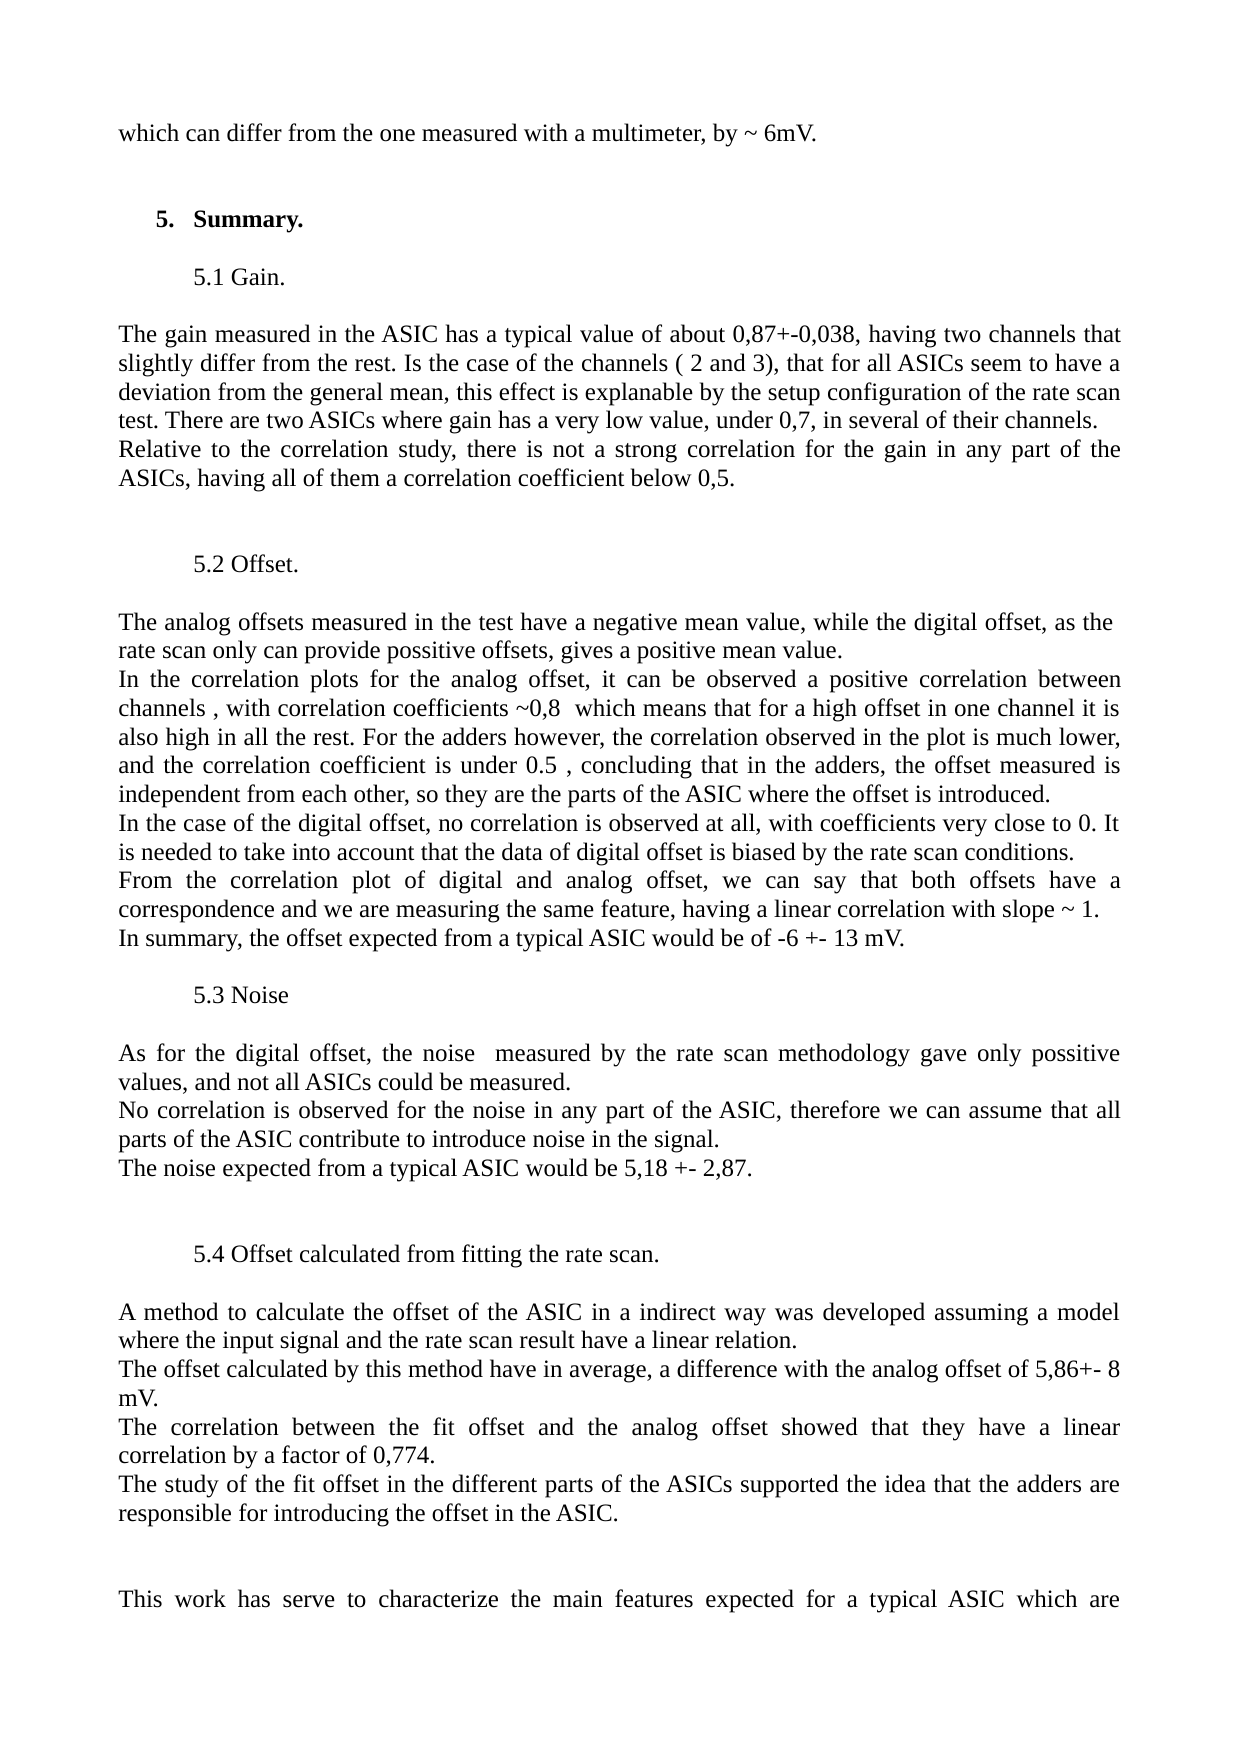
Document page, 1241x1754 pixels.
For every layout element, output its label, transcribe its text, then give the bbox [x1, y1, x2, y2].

text The analog offsets measured in the test have a negative mean value, while the digital offset, as the rate scan only can provide possitive offsets, gives a positive mean value. [44, 607, 1122, 664]
list The gain measured in the ASIC has a typical value of about 0,87+-0,038, having two channels that slightly differ from the rest. Is the case of the channels ( 2 and 3), that for all ASICs seem to have a deviation from the general mean, this effect is explanable by the setup configuration of the rate scan test. There are two ASICs where gain has a very low value, under 0,7, in several of their channels. [81, 319, 1122, 434]
text In the case of the digital offset, no correlation is observed at all, with coefficients very close to 0. It is needed to take into account that the data of digital offset is biased by the rate scan conditions. [118, 808, 1122, 866]
text The correlation between the fit offset and the analog offset showed that they have a linear correlation by a factor of 0,774. [118, 1412, 1122, 1469]
list Offset. [193, 549, 1122, 578]
text As for the digital offset, the noise measured by the rate scan methodology gave only possitive values, and not all ASICs could be measured. [118, 1038, 1122, 1096]
text The noise expected from a typical ASIC would be 5,18 +- 2,87. [118, 1153, 1122, 1182]
text Relative to the correlation study, there is not a strong correlation for the gain in any part of the ASICs, having all of them a correlation coefficient below 0,5. [118, 434, 1122, 492]
list Gain. [193, 262, 1122, 291]
text The study of the fit offset in the different parts of the ASICs supported the idea that the adders are responsible for introducing the offset in the ASIC. [118, 1469, 1122, 1527]
text which can differ from the one measured with a multimeter, by ~ 6mV. [118, 118, 1122, 147]
text The offset calculated by this method have in average, a difference with the analog offset of 5,86+- 8 mV. [118, 1354, 1122, 1412]
text In the correlation plots for the analog offset, it can be observed a positive correlation between channels , with correlation coefficients ~0,8 which means that for a high offset in one channel it is also high in all the rest. For the adders however, the correlation observed in the plot is much lower, and the correlation coefficient is under 0.5 , concluding that in the adders, the offset measured is independent from each other, so they are the parts of the ASIC where the offset is introduced. [118, 664, 1122, 808]
text From the correlation plot of digital and analog offset, we can say that both offsets have a correspondence and we are measuring the same feature, having a linear correlation with slope ~ 1. [118, 866, 1122, 923]
text A method to calculate the offset of the ASIC in a indirect way was developed assuming a model where the input signal and the rate scan result have a linear relation. [118, 1297, 1122, 1354]
list Summary. [156, 204, 1122, 233]
list Offset calculated from fitting the rate scan. [193, 1239, 1122, 1268]
text This work has serve to characterize the main features expected for a typical ASIC which are [118, 1584, 1122, 1613]
list Noise [193, 981, 1122, 1009]
text In summary, the offset expected from a typical ASIC would be of -6 +- 13 mV. [118, 923, 1122, 952]
text No correlation is observed for the noise in any part of the ASIC, therefore we can assume that all parts of the ASIC contribute to introduce noise in the signal. [118, 1096, 1122, 1153]
